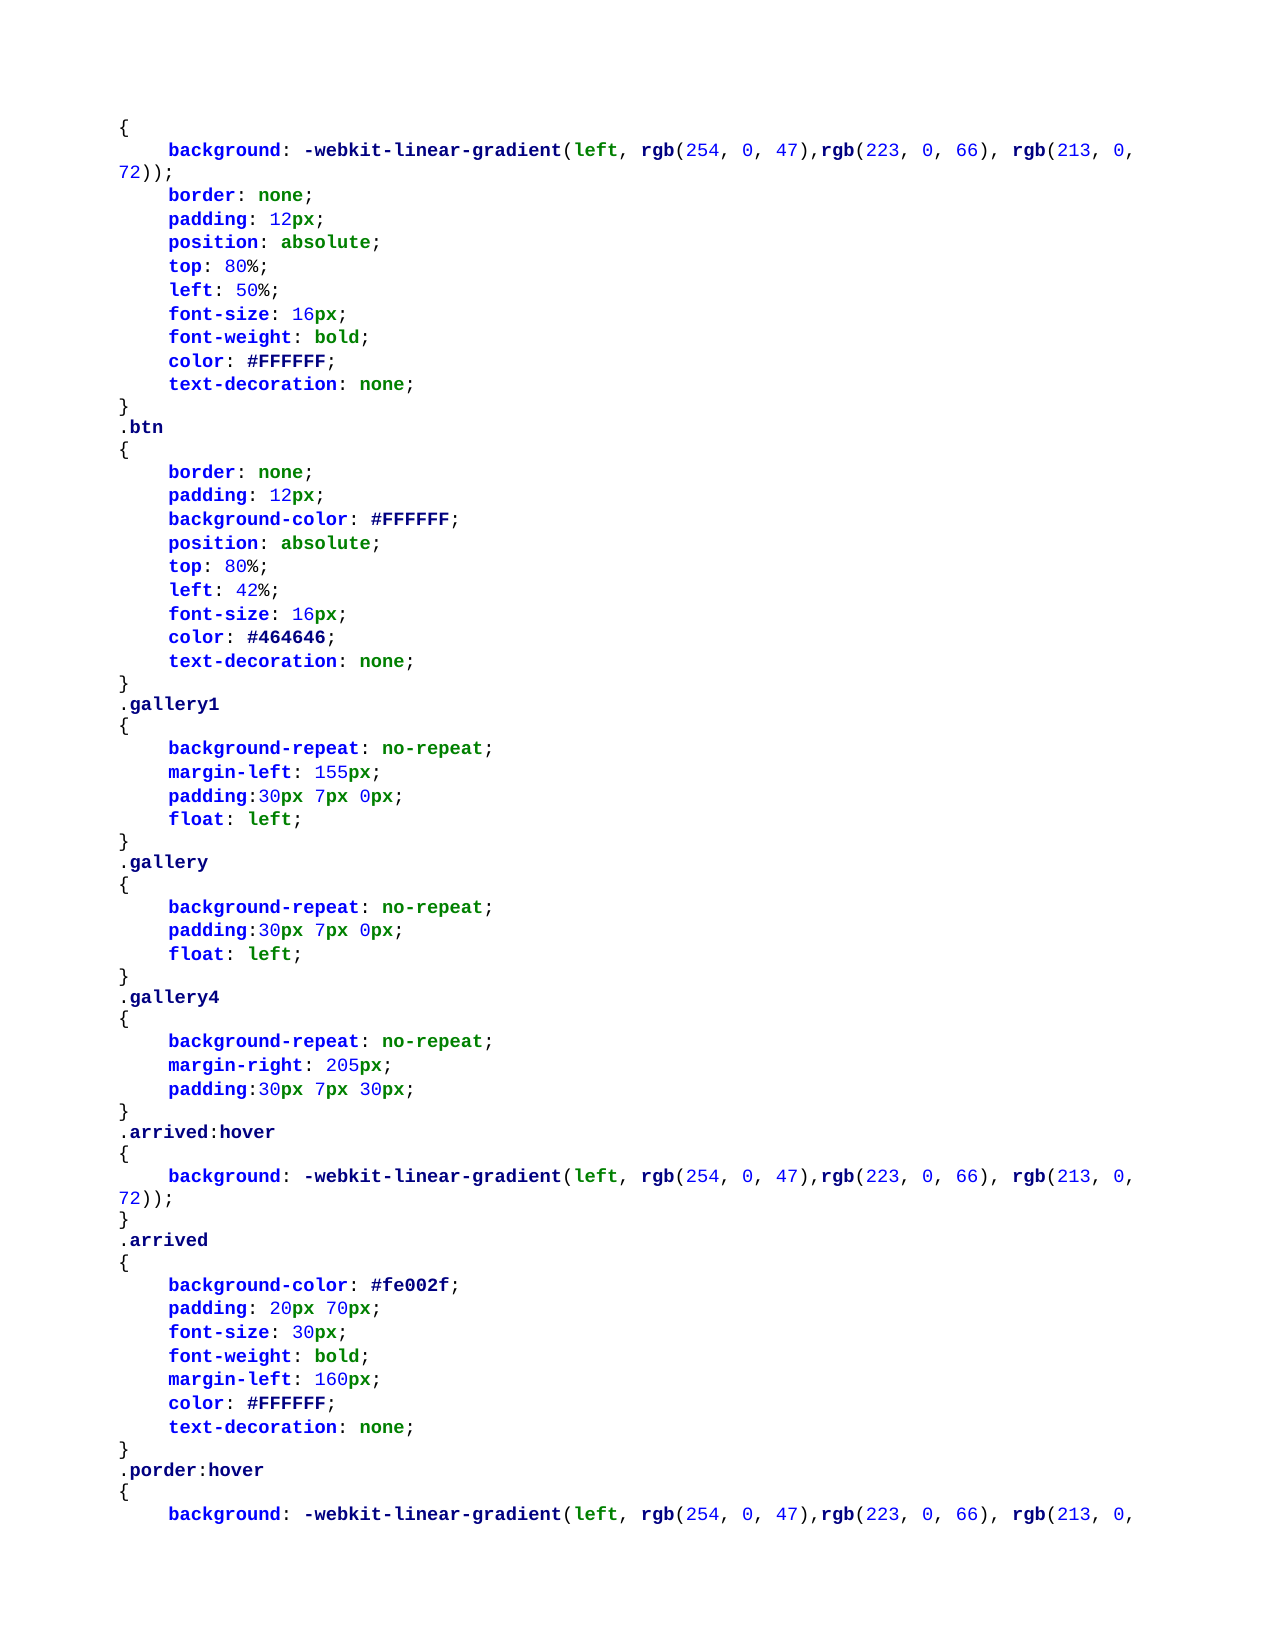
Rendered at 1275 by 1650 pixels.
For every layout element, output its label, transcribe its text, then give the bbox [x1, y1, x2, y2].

text text-decoration: none; [118, 373, 1157, 397]
text top: 80%; [118, 255, 1157, 279]
text color: #464646; [118, 626, 1157, 650]
text { [118, 716, 1157, 737]
text background-repeat: no-repeat; [118, 737, 1157, 761]
text position: absolute; [118, 532, 1157, 555]
text } [118, 397, 1157, 418]
text background: -webkit-linear-gradient(left, rgb(254, 0, 47),rgb(223, 0, 66), rgb(213, 0, 72)); [118, 1165, 1157, 1210]
text background: -webkit-linear-gradient(left, rgb(254, 0, 47),rgb(223, 0, 66), rgb(213, 0, [118, 1503, 1157, 1527]
text top: 80%; [118, 555, 1157, 579]
text padding:30px 7px 0px; [118, 919, 1157, 943]
text .porder:hover [118, 1461, 1157, 1482]
text } [118, 1101, 1157, 1123]
text margin-right: 205px; [118, 1054, 1157, 1078]
text float: left; [118, 943, 1157, 967]
text font-weight: bold; [118, 1345, 1157, 1368]
text position: absolute; [118, 232, 1157, 255]
text { [118, 439, 1157, 461]
text } [118, 832, 1157, 853]
text float: left; [118, 808, 1157, 832]
text color: #FFFFFF; [118, 350, 1157, 373]
text font-size: 16px; [118, 302, 1157, 326]
text background-repeat: no-repeat; [118, 1030, 1157, 1054]
text margin-left: 155px; [118, 761, 1157, 785]
text { [118, 1144, 1157, 1165]
text text-decoration: none; [118, 650, 1157, 674]
text padding:30px 7px 30px; [118, 1078, 1157, 1101]
text border: none; [118, 184, 1157, 208]
text } [118, 967, 1157, 988]
text } [118, 674, 1157, 695]
text margin-left: 160px; [118, 1368, 1157, 1392]
text { [118, 874, 1157, 896]
text { [118, 1252, 1157, 1274]
text font-size: 30px; [118, 1321, 1157, 1345]
text border: none; [118, 461, 1157, 484]
text .gallery1 [118, 695, 1157, 716]
text .gallery [118, 853, 1157, 874]
text left: 50%; [118, 279, 1157, 302]
text padding:30px 7px 0px; [118, 785, 1157, 808]
text color: #FFFFFF; [118, 1392, 1157, 1416]
text background-color: #FFFFFF; [118, 508, 1157, 532]
text left: 42%; [118, 579, 1157, 603]
text { [118, 118, 1157, 139]
text .arrived:hover [118, 1123, 1157, 1144]
text } [118, 1210, 1157, 1231]
text { [118, 1482, 1157, 1503]
text background: -webkit-linear-gradient(left, rgb(254, 0, 47),rgb(223, 0, 66), rgb(213, 0, 72)); [118, 139, 1157, 184]
text background-color: #fe002f; [118, 1274, 1157, 1297]
text .gallery4 [118, 988, 1157, 1009]
text .arrived [118, 1231, 1157, 1252]
text text-decoration: none; [118, 1416, 1157, 1439]
text font-weight: bold; [118, 326, 1157, 350]
text { [118, 1009, 1157, 1030]
text padding: 20px 70px; [118, 1297, 1157, 1321]
text } [118, 1439, 1157, 1461]
text font-size: 16px; [118, 603, 1157, 626]
text padding: 12px; [118, 484, 1157, 508]
text .btn [118, 418, 1157, 439]
text background-repeat: no-repeat; [118, 896, 1157, 919]
text padding: 12px; [118, 208, 1157, 232]
